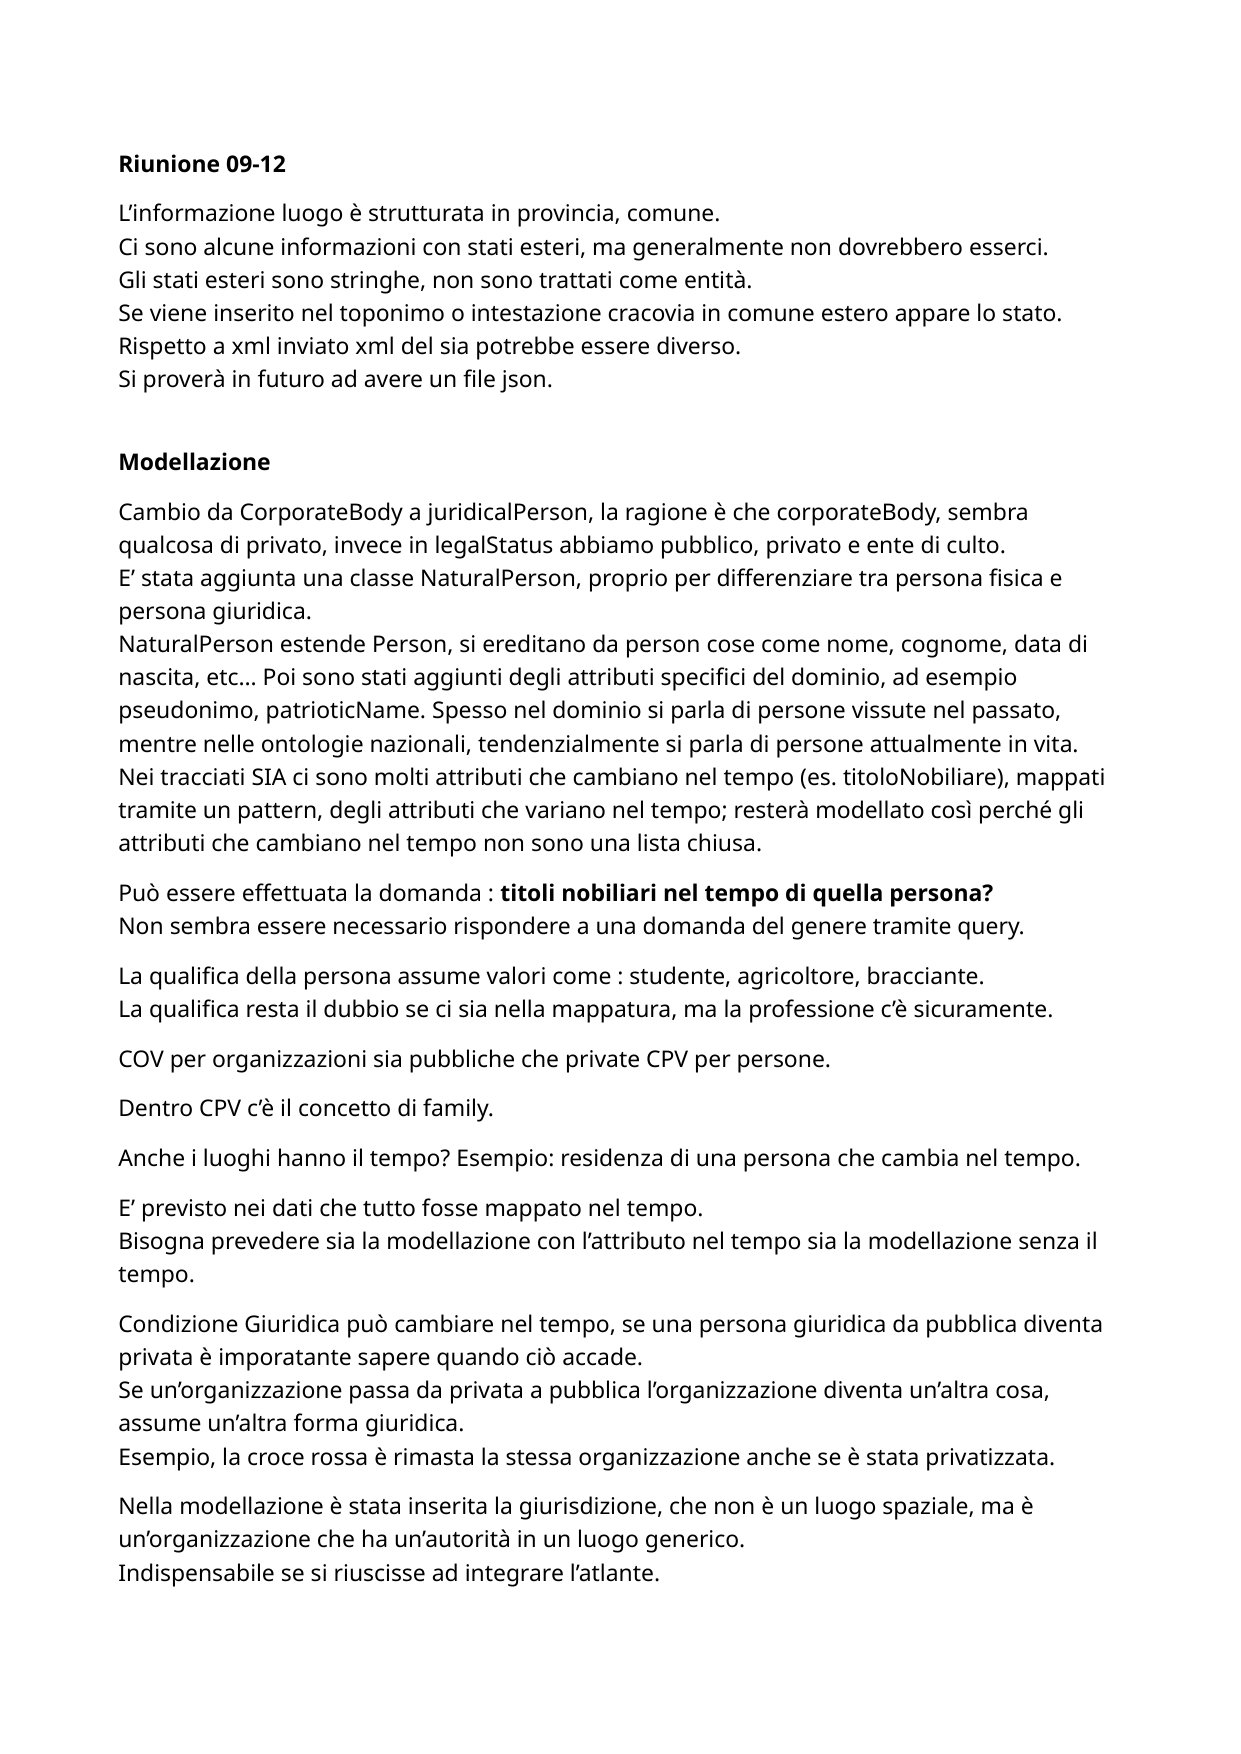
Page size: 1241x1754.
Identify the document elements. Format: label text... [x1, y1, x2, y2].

text Cambio da CorporateBody a juridicalPerson, la ragione è che corporateBody, sembra qualcosa di privato, invece in legalStatus abbiamo pubblico, privato e ente di culto. E’ stata aggiunta una classe NaturalPerson, proprio per differenziare tra persona fisica e persona giuridica. NaturalPerson estende Person, si ereditano da person cose come nome, cognome, data di nascita, etc… Poi sono stati aggiunti degli attributi specifici del dominio, ad esempio pseudonimo, patrioticName. Spesso nel dominio si parla di persone vissute nel passato, mentre nelle ontologie nazionali, tendenzialmente si parla di persone attualmente in vita. Nei tracciati SIA ci sono molti attributi che cambiano nel tempo (es. titoloNobiliare), mappati tramite un pattern, degli attributi che variano nel tempo; resterà modellato così perché gli attributi che cambiano nel tempo non sono una lista chiusa. [118, 496, 1122, 858]
text Può essere effettuata la domanda : titoli nobiliari nel tempo di quella persona? Non sembra essere necessario rispondere a una domanda del genere tramite query. [118, 877, 1122, 941]
text E’ previsto nei dati che tutto fosse mappato nel tempo. Bisogna prevedere sia la modellazione con l’attributo nel tempo sia la modellazione senza il tempo. [118, 1192, 1122, 1289]
text Anche i luoghi hanno il tempo? Esempio: residenza di una persona che cambia nel tempo. [118, 1142, 1122, 1173]
text Condizione Giuridica può cambiare nel tempo, se una persona giuridica da pubblica diventa privata è imporatante sapere quando ciò accade. Se un’organizzazione passa da privata a pubblica l’organizzazione diventa un’altra cosa, assume un’altra forma giuridica. Esempio, la croce rossa è rimasta la stessa organizzazione anche se è stata privatizzata. [118, 1308, 1122, 1472]
text L’informazione luogo è strutturata in provincia, comune. Ci sono alcune informazioni con stati esteri, ma generalmente non dovrebbero esserci. Gli stati esteri sono stringhe, non sono trattati come entità. Se viene inserito nel toponimo o intestazione cracovia in comune estero appare lo stato. Rispetto a xml inviato xml del sia potrebbe essere diverso. Si proverà in futuro ad avere un file json. [118, 197, 1122, 427]
text Modellazione [118, 446, 1122, 477]
text Dentro CPV c’è il concetto di family. [118, 1092, 1122, 1124]
text Riunione 09-12 [118, 148, 1122, 179]
text Nella modellazione è stata inserita la giurisdizione, che non è un luogo spaziale, ma è un’organizzazione che ha un’autorità in un luogo generico. Indispensabile se si riuscisse ad integrare l’atlante. [118, 1490, 1122, 1588]
text La qualifica della persona assume valori come : studente, agricoltore, bracciante. La qualifica resta il dubbio se ci sia nella mappatura, ma la professione c’è sicuramente. [118, 960, 1122, 1024]
text COV per organizzazioni sia pubbliche che private CPV per persone. [118, 1043, 1122, 1074]
